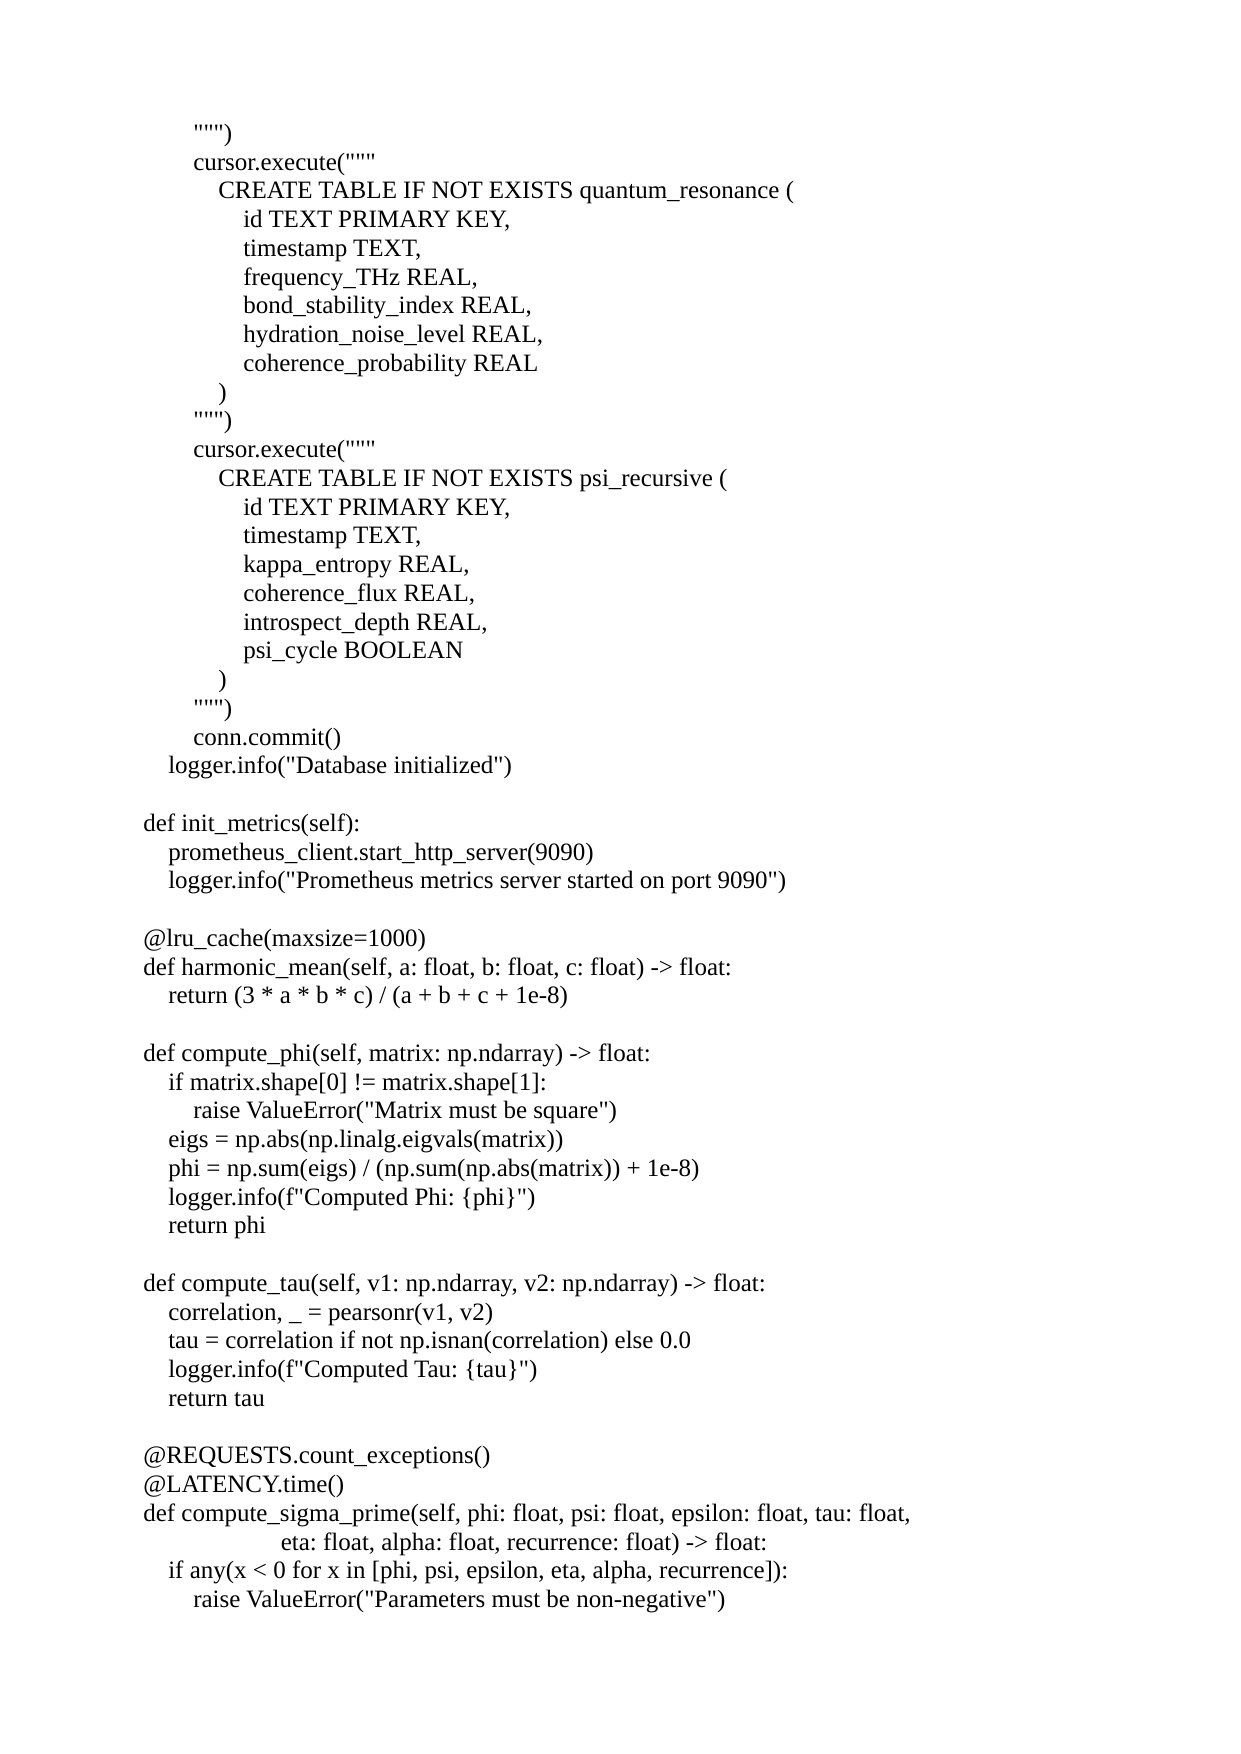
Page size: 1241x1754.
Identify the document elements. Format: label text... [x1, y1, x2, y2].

text logger.info("Prometheus metrics server started on port 9090") [118, 866, 1122, 894]
text def init_metrics(self): [118, 808, 1122, 837]
text raise ValueError("Parameters must be non-negative") [118, 1584, 1122, 1613]
text logger.info(f"Computed Tau: {tau}") [118, 1354, 1122, 1383]
text return tau [118, 1383, 1122, 1412]
text phi = np.sum(eigs) / (np.sum(np.abs(matrix)) + 1e-8) [118, 1153, 1122, 1182]
text timestamp TEXT, [118, 521, 1122, 549]
text cursor.execute(""" [118, 434, 1122, 463]
text CREATE TABLE IF NOT EXISTS quantum_resonance ( [118, 176, 1122, 204]
text def harmonic_mean(self, a: float, b: float, c: float) -> float: [118, 952, 1122, 981]
text def compute_phi(self, matrix: np.ndarray) -> float: [118, 1038, 1122, 1067]
text """) [118, 693, 1122, 722]
text if any(x < 0 for x in [phi, psi, epsilon, eta, alpha, recurrence]): [118, 1556, 1122, 1584]
text prometheus_client.start_http_server(9090) [118, 837, 1122, 866]
text """) [118, 406, 1122, 434]
text eta: float, alpha: float, recurrence: float) -> float: [118, 1527, 1122, 1556]
text @REQUESTS.count_exceptions() [118, 1441, 1122, 1469]
text conn.commit() [118, 722, 1122, 751]
text psi_cycle BOOLEAN [118, 636, 1122, 664]
text def compute_sigma_prime(self, phi: float, psi: float, epsilon: float, tau: float, [118, 1498, 1122, 1527]
text bond_stability_index REAL, [118, 291, 1122, 319]
text coherence_probability REAL [118, 348, 1122, 377]
text if matrix.shape[0] != matrix.shape[1]: [118, 1067, 1122, 1096]
text """) [118, 118, 1122, 147]
text CREATE TABLE IF NOT EXISTS psi_recursive ( [118, 463, 1122, 492]
text raise ValueError("Matrix must be square") [118, 1096, 1122, 1124]
text id TEXT PRIMARY KEY, [118, 204, 1122, 233]
text eigs = np.abs(np.linalg.eigvals(matrix)) [118, 1124, 1122, 1153]
text @LATENCY.time() [118, 1469, 1122, 1498]
text def compute_tau(self, v1: np.ndarray, v2: np.ndarray) -> float: [118, 1268, 1122, 1297]
text hydration_noise_level REAL, [118, 319, 1122, 348]
text timestamp TEXT, [118, 233, 1122, 262]
text correlation, _ = pearsonr(v1, v2) [118, 1297, 1122, 1326]
text kappa_entropy REAL, [118, 549, 1122, 578]
text id TEXT PRIMARY KEY, [118, 492, 1122, 521]
text logger.info(f"Computed Phi: {phi}") [118, 1182, 1122, 1211]
text return phi [118, 1211, 1122, 1239]
text ) [118, 664, 1122, 693]
text ) [118, 377, 1122, 406]
text cursor.execute(""" [118, 147, 1122, 176]
text tau = correlation if not np.isnan(correlation) else 0.0 [118, 1326, 1122, 1354]
text @lru_cache(maxsize=1000) [118, 923, 1122, 952]
text logger.info("Database initialized") [118, 751, 1122, 779]
text coherence_flux REAL, [118, 578, 1122, 607]
text introspect_depth REAL, [118, 607, 1122, 636]
text return (3 * a * b * c) / (a + b + c + 1e-8) [118, 981, 1122, 1009]
text frequency_THz REAL, [118, 262, 1122, 291]
